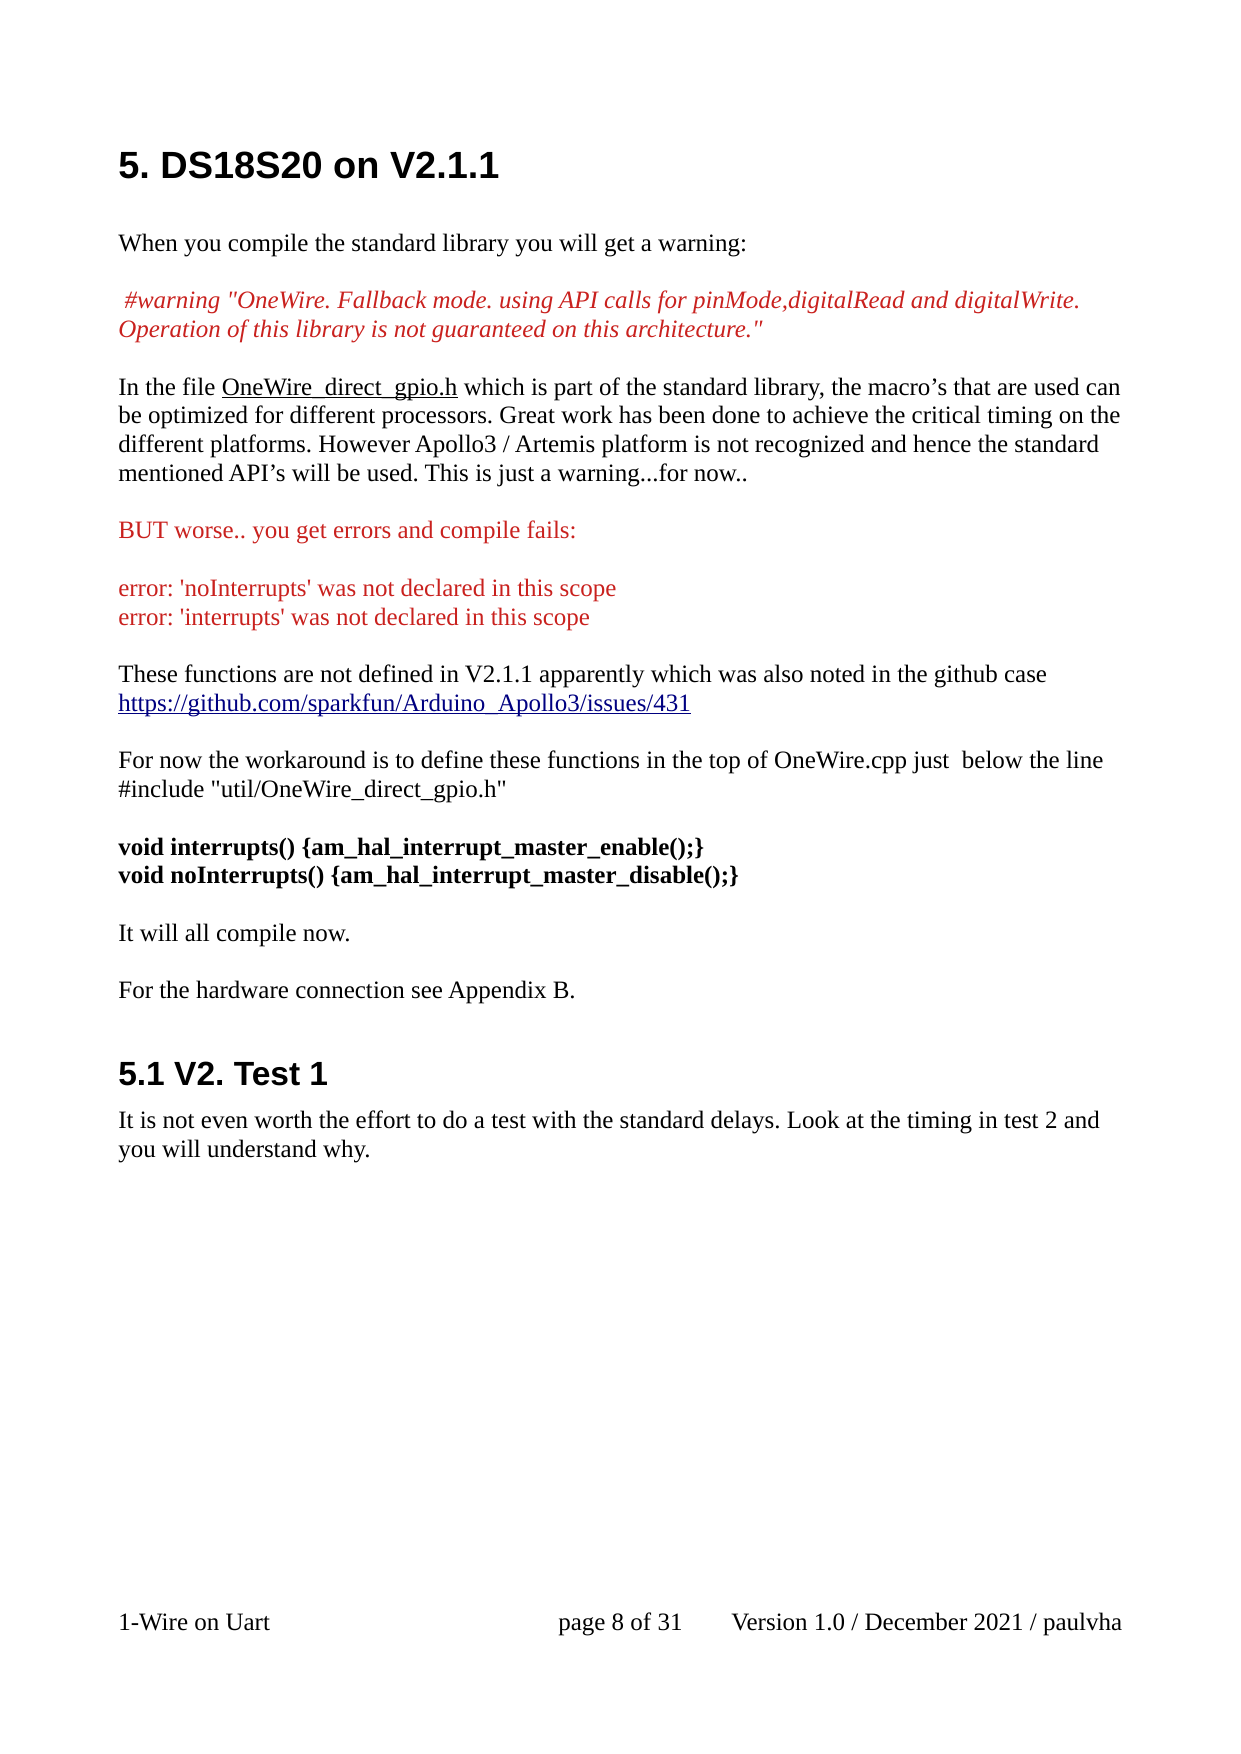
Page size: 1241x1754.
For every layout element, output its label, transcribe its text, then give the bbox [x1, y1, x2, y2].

text In the file OneWire_direct_gpio.h which is part of the standard library, the macro’s that are used can be optimized for different processors. Great work has been done to achieve the critical timing on the different platforms. However Apollo3 / Artemis platform is not recognized and hence the standard mentioned API’s will be used. This is just a warning...for now.. [118, 372, 1122, 487]
text It will all compile now. [118, 918, 1122, 947]
text #warning "OneWire. Fallback mode. using API calls for pinMode,digitalRead and digitalWrite. Operation of this library is not guaranteed on this architecture." [118, 286, 1122, 343]
text These functions are not defined in V2.1.1 apparently which was also noted in the github case https://github.com/sparkfun/Arduino_Apollo3/issues/431 [118, 659, 1122, 717]
text BUT worse.. you get errors and compile fails: [118, 516, 1122, 544]
text When you compile the standard library you will get a warning: [118, 228, 1122, 257]
text For now the workaround is to define these functions in the top of OneWire.cpp just below the line #include "util/OneWire_direct_gpio.h" [118, 746, 1122, 803]
text error: 'interrupts' was not declared in this scope [118, 602, 1122, 631]
subtitle 5.1 V2. Test 1 [118, 1054, 1122, 1092]
text For the hardware connection see Appendix B. [118, 976, 1122, 1004]
text void interrupts() {am_hal_interrupt_master_enable();} [118, 832, 1122, 861]
subtitle 5. DS18S20 on V2.1.1 [118, 143, 1122, 187]
text error: 'noInterrupts' was not declared in this scope [118, 573, 1122, 602]
text void noInterrupts() {am_hal_interrupt_master_disable();} [118, 861, 1122, 889]
text It is not even worth the effort to do a test with the standard delays. Look at the timing in test 2 and you will understand why. [118, 1105, 1122, 1162]
